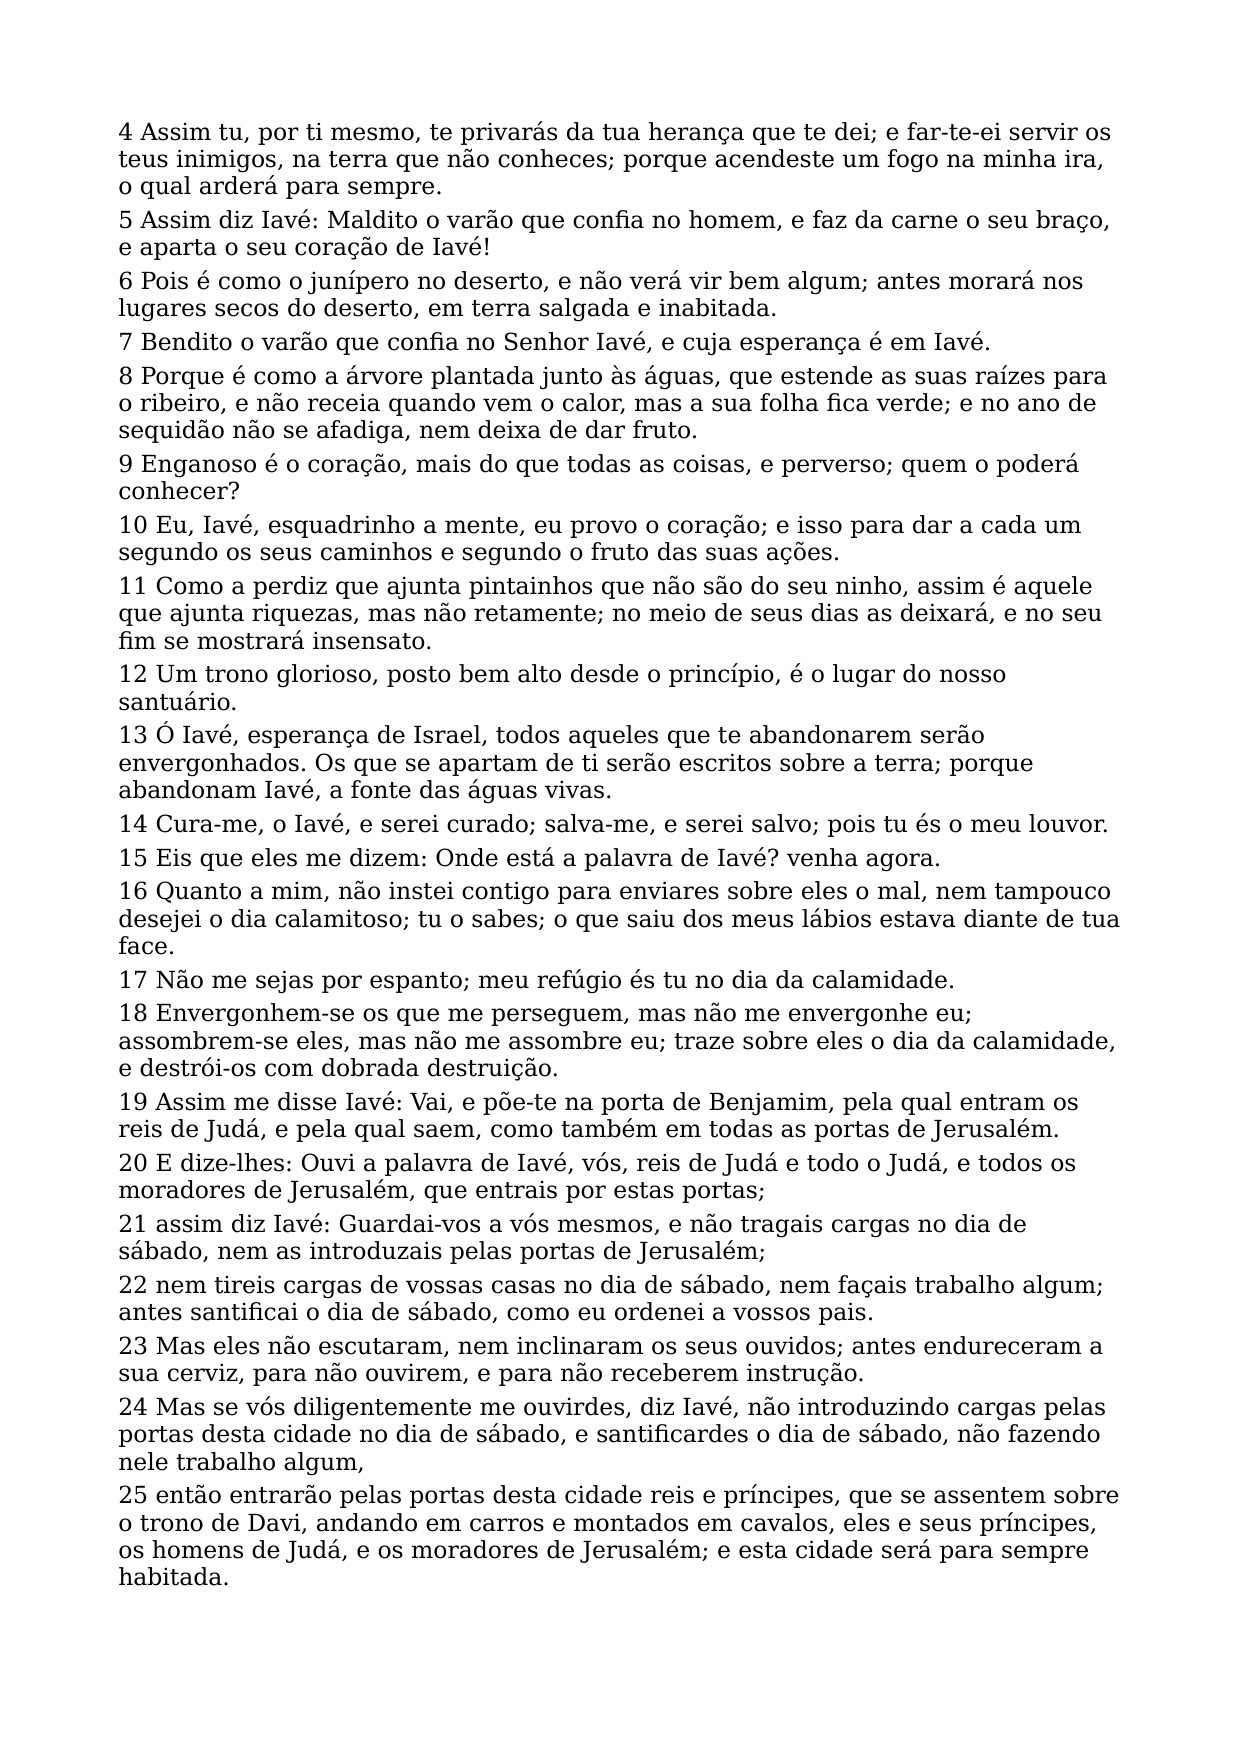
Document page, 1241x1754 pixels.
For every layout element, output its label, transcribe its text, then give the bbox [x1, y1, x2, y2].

text 18 Envergonhem-se os que me perseguem, mas não me envergonhe eu; assombrem-se eles, mas não me assombre eu; traze sobre eles o dia da calamidade, e destrói-os com dobrada destruição. [118, 1000, 1122, 1082]
text 14 Cura-me, o Iavé, e serei curado; salva-me, e serei salvo; pois tu és o meu louvor. [118, 810, 1122, 838]
text 4 Assim tu, por ti mesmo, te privarás da tua herança que te dei; e far-te-ei servir os teus inimigos, na terra que não conheces; porque acendeste um fogo na minha ira, o qual arderá para sempre. [118, 118, 1122, 200]
text 16 Quanto a mim, não instei contigo para enviares sobre eles o mal, nem tampouco desejei o dia calamitoso; tu o sabes; o que saiu dos meus lábios estava diante de tua face. [118, 878, 1122, 960]
text 25 então entrarão pelas portas desta cidade reis e príncipes, que se assentem sobre o trono de Davi, andando em carros e montados em cavalos, eles e seus príncipes, os homens de Judá, e os moradores de Jerusalém; e esta cidade será para sempre habitada. [118, 1482, 1122, 1591]
text 7 Bendito o varão que confia no Senhor Iavé, e cuja esperança é em Iavé. [118, 328, 1122, 356]
text 6 Pois é como o junípero no deserto, e não verá vir bem algum; antes morará nos lugares secos do deserto, em terra salgada e inabitada. [118, 267, 1122, 322]
text 8 Porque é como a árvore plantada junto às águas, que estende as suas raízes para o ribeiro, e não receia quando vem o calor, mas a sua folha fica verde; e no ano de sequidão não se afadiga, nem deixa de dar fruto. [118, 362, 1122, 444]
text 20 E dize-lhes: Ouvi a palavra de Iavé, vós, reis de Judá e todo o Judá, e todos os moradores de Jerusalém, que entrais por estas portas; [118, 1149, 1122, 1204]
text 13 Ó Iavé, esperança de Israel, todos aqueles que te abandonarem serão envergonhados. Os que se apartam de ti serão escritos sobre a terra; porque abandonam Iavé, a fonte das águas vivas. [118, 722, 1122, 804]
text 21 assim diz Iavé: Guardai-vos a vós mesmos, e não tragais cargas no dia de sábado, nem as introduzais pelas portas de Jerusalém; [118, 1210, 1122, 1265]
text 12 Um trono glorioso, posto bem alto desde o princípio, é o lugar do nosso santuário. [118, 661, 1122, 716]
text 15 Eis que eles me dizem: Onde está a palavra de Iavé? venha agora. [118, 844, 1122, 871]
text 22 nem tireis cargas de vossas casas no dia de sábado, nem façais trabalho algum; antes santificai o dia de sábado, como eu ordenei a vossos pais. [118, 1271, 1122, 1326]
text 5 Assim diz Iavé: Maldito o varão que confia no homem, e faz da carne o seu braço, e aparta o seu coração de Iavé! [118, 206, 1122, 261]
text 9 Enganoso é o coração, mais do que todas as coisas, e perverso; quem o poderá conhecer? [118, 451, 1122, 505]
text 24 Mas se vós diligentemente me ouvirdes, diz Iavé, não introduzindo cargas pelas portas desta cidade no dia de sábado, e santificardes o dia de sábado, não fazendo nele trabalho algum, [118, 1393, 1122, 1475]
text 17 Não me sejas por espanto; meu refúgio és tu no dia da calamidade. [118, 966, 1122, 993]
text 19 Assim me disse Iavé: Vai, e põe-te na porta de Benjamim, pela qual entram os reis de Judá, e pela qual saem, como também em todas as portas de Jerusalém. [118, 1088, 1122, 1143]
text 23 Mas eles não escutaram, nem inclinaram os seus ouvidos; antes endureceram a sua cerviz, para não ouvirem, e para não receberem instrução. [118, 1332, 1122, 1387]
text 10 Eu, Iavé, esquadrinho a mente, eu provo o coração; e isso para dar a cada um segundo os seus caminhos e segundo o fruto das suas ações. [118, 512, 1122, 566]
text 11 Como a perdiz que ajunta pintainhos que não são do seu ninho, assim é aquele que ajunta riquezas, mas não retamente; no meio de seus dias as deixará, e no seu fim se mostrará insensato. [118, 573, 1122, 654]
